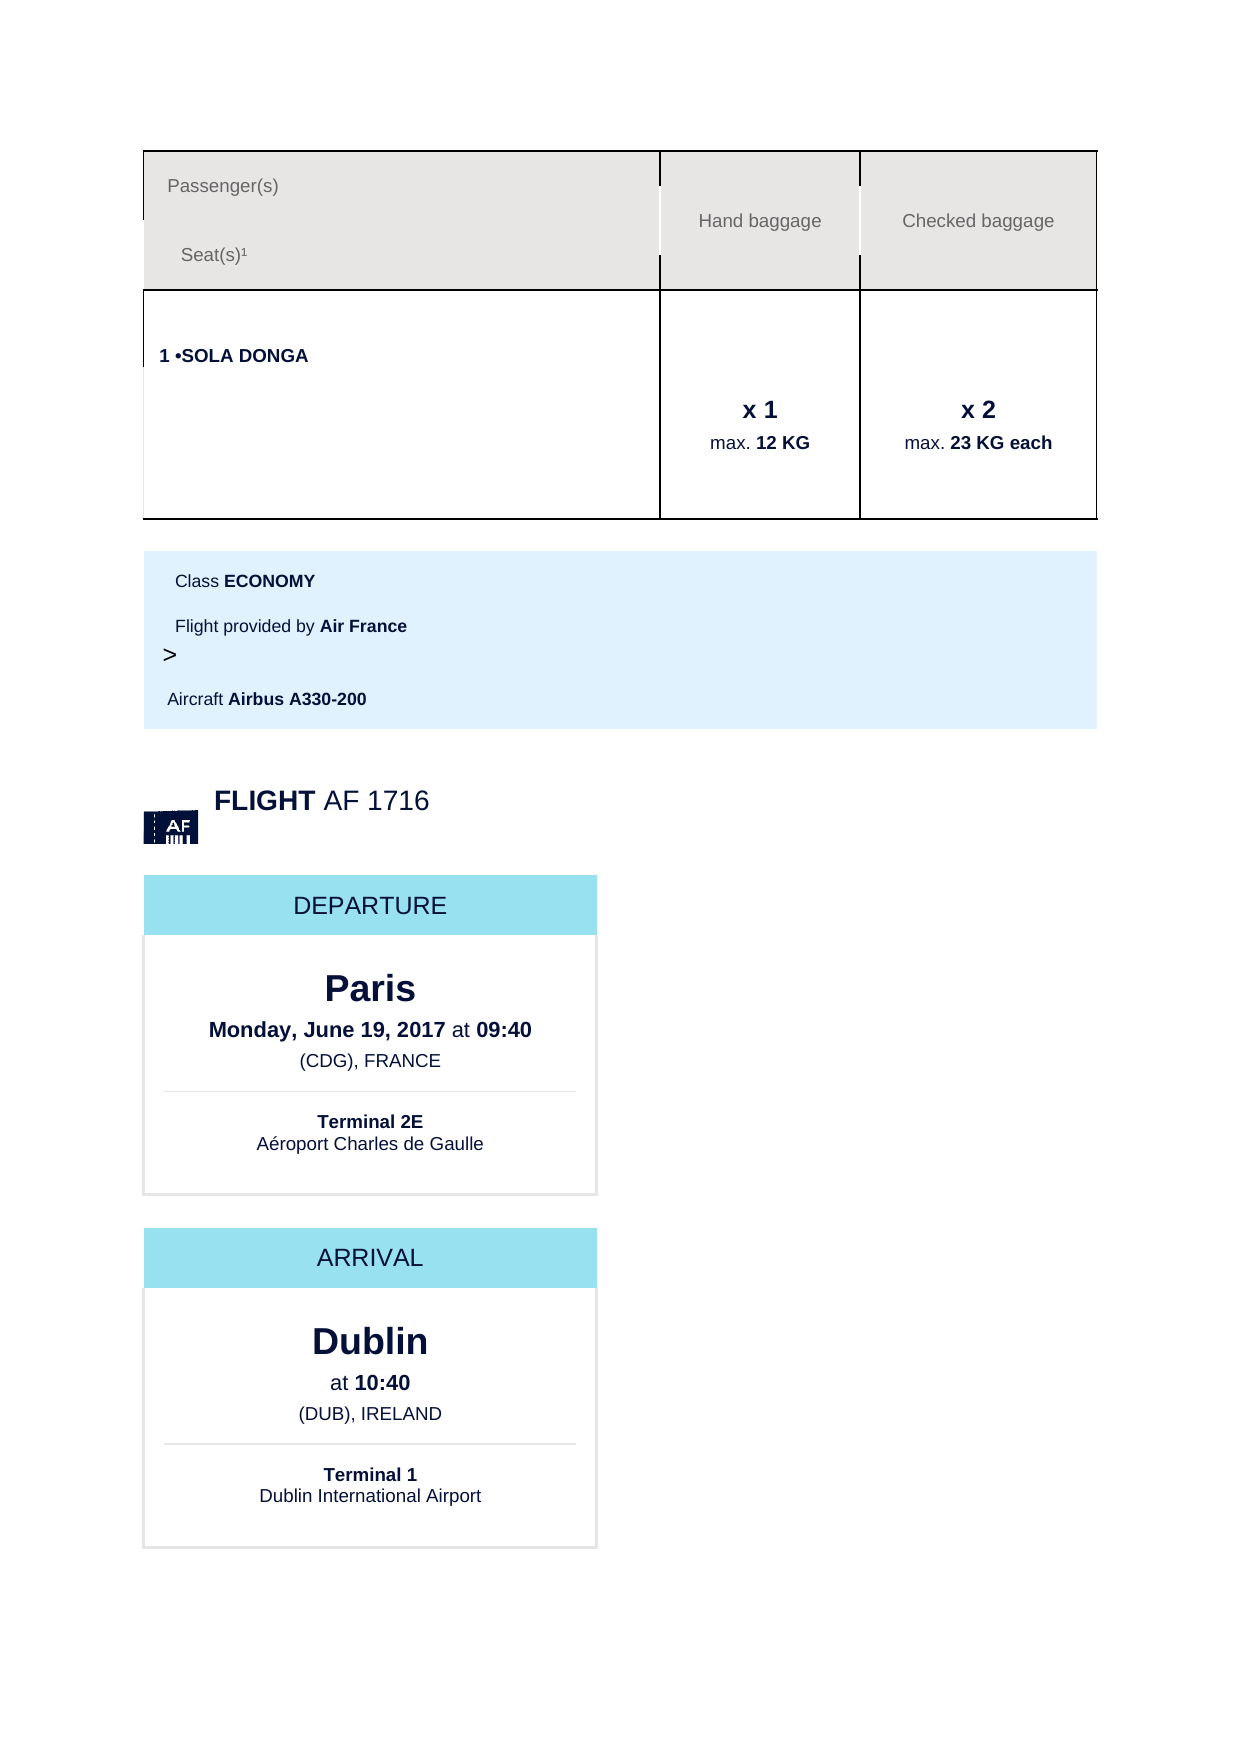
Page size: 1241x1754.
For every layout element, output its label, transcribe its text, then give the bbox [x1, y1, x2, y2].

table_header Checked baggage [861, 186, 1096, 254]
table_header [162, 596, 175, 640]
table_header Passenger(s) [144, 152, 518, 220]
table_cell Monday, June 19, 2017 at 09:40 [164, 1017, 576, 1050]
table_header [861, 254, 1096, 289]
table_header [162, 669, 167, 713]
table_header Dublin [164, 1319, 576, 1370]
table_cell x 2 [960, 387, 996, 424]
table_header [144, 520, 1097, 551]
table_header [861, 152, 1096, 186]
table_header [661, 254, 859, 289]
table_cell [861, 466, 1096, 518]
table_cell x 1 [742, 387, 778, 424]
table_cell Terminal 2E [164, 1092, 576, 1132]
table_cell [661, 291, 859, 343]
table_cell at 10:40 [164, 1370, 576, 1403]
table_cell (DUB), IRELAND [164, 1403, 576, 1443]
table_cell [861, 291, 1096, 343]
table_header [144, 729, 1097, 745]
table_cell max. 12 KG [661, 432, 859, 466]
table_header [145, 1288, 595, 1546]
table_header Hand baggage [661, 186, 859, 254]
table_header ARRIVAL [144, 1228, 597, 1288]
table_header [268, 152, 659, 289]
table_header Seat(s)¹ [144, 220, 268, 289]
table_header [742, 359, 778, 387]
table_header DEPARTURE [144, 875, 597, 935]
table_header SOLA DONGA [181, 291, 518, 367]
table_header Aircraft Airbus A330-200 [167, 669, 459, 713]
table_header 1 • [144, 291, 181, 367]
table_cell max. 23 KG each [861, 432, 1096, 466]
table_header [861, 343, 1096, 432]
table_header [661, 343, 859, 432]
table_cell Dublin International Airport [164, 1485, 576, 1507]
table_cell Aéroport Charles de Gaulle [164, 1133, 576, 1154]
table_cell [661, 466, 859, 518]
table_cell (CDG), FRANCE [164, 1050, 576, 1091]
table_cell [144, 1549, 597, 1580]
table_header Class ECONOMY [175, 551, 389, 596]
table_header > [144, 551, 1097, 729]
table_cell Terminal 1 [164, 1445, 576, 1485]
table_cell [144, 844, 1097, 1580]
table_header FLIGHT AF 1716 [144, 769, 1097, 844]
table_header [162, 551, 175, 596]
table_cell [268, 291, 659, 518]
table_header [144, 367, 268, 450]
table_cell [144, 450, 268, 518]
table_header Paris [164, 966, 576, 1017]
table_header Flight provided by Air France [175, 596, 506, 640]
table_cell [144, 1196, 597, 1228]
table_header [960, 359, 996, 387]
table_cell [144, 745, 1097, 769]
table_header [661, 152, 859, 186]
table_header [145, 935, 595, 1193]
